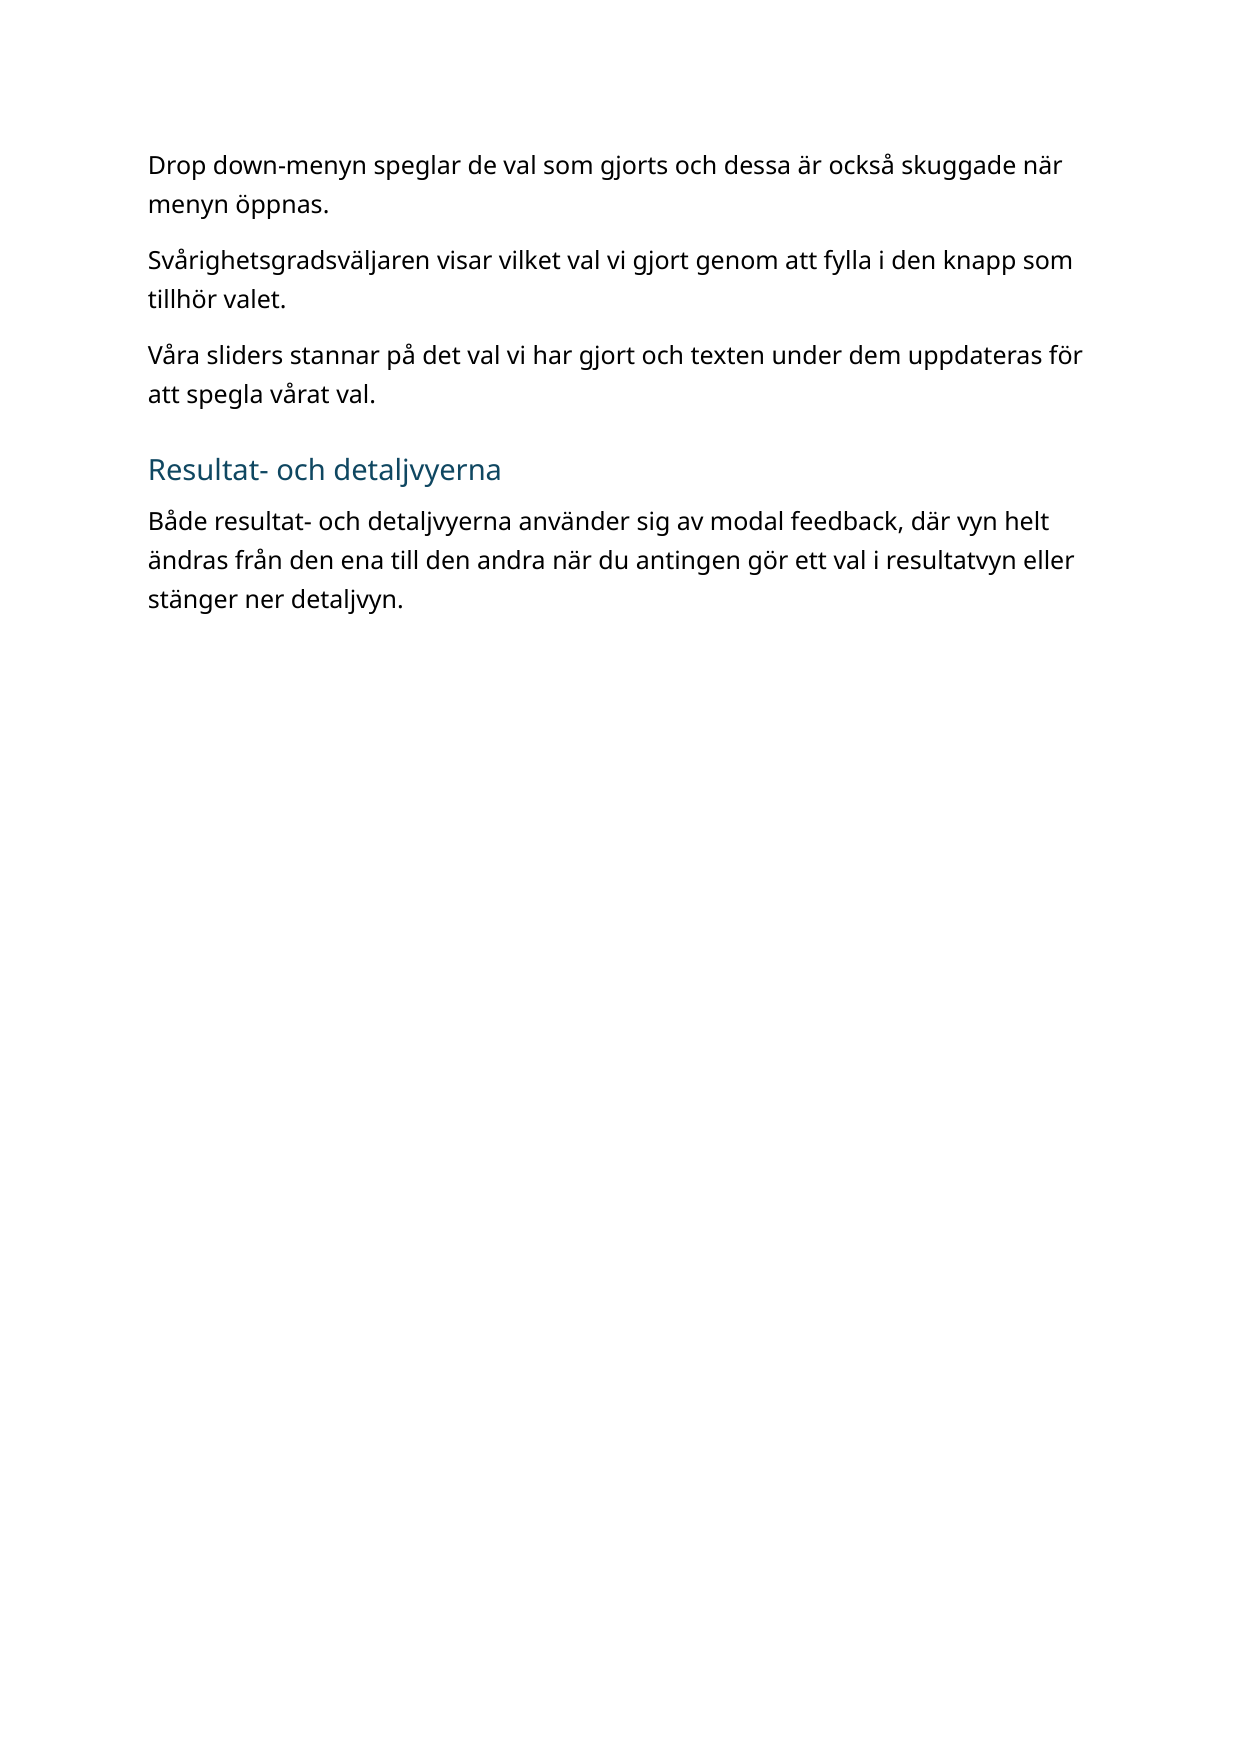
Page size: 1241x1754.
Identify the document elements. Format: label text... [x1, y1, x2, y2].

subtitle Resultat- och detaljvyerna [148, 449, 1093, 489]
text Våra sliders stannar på det val vi har gjort och texten under dem uppdateras för att spegla vårat val. [148, 338, 1093, 411]
text Svårighetsgradsväljaren visar vilket val vi gjort genom att fylla i den knapp som tillhör valet. [148, 243, 1093, 316]
text Både resultat- och detaljvyerna använder sig av modal feedback, där vyn helt ändras från den ena till den andra när du antingen gör ett val i resultatvyn eller stänger ner detaljvyn. [148, 503, 1093, 616]
text Drop down-menyn speglar de val som gjorts och dessa är också skuggade när menyn öppnas. [148, 148, 1093, 221]
